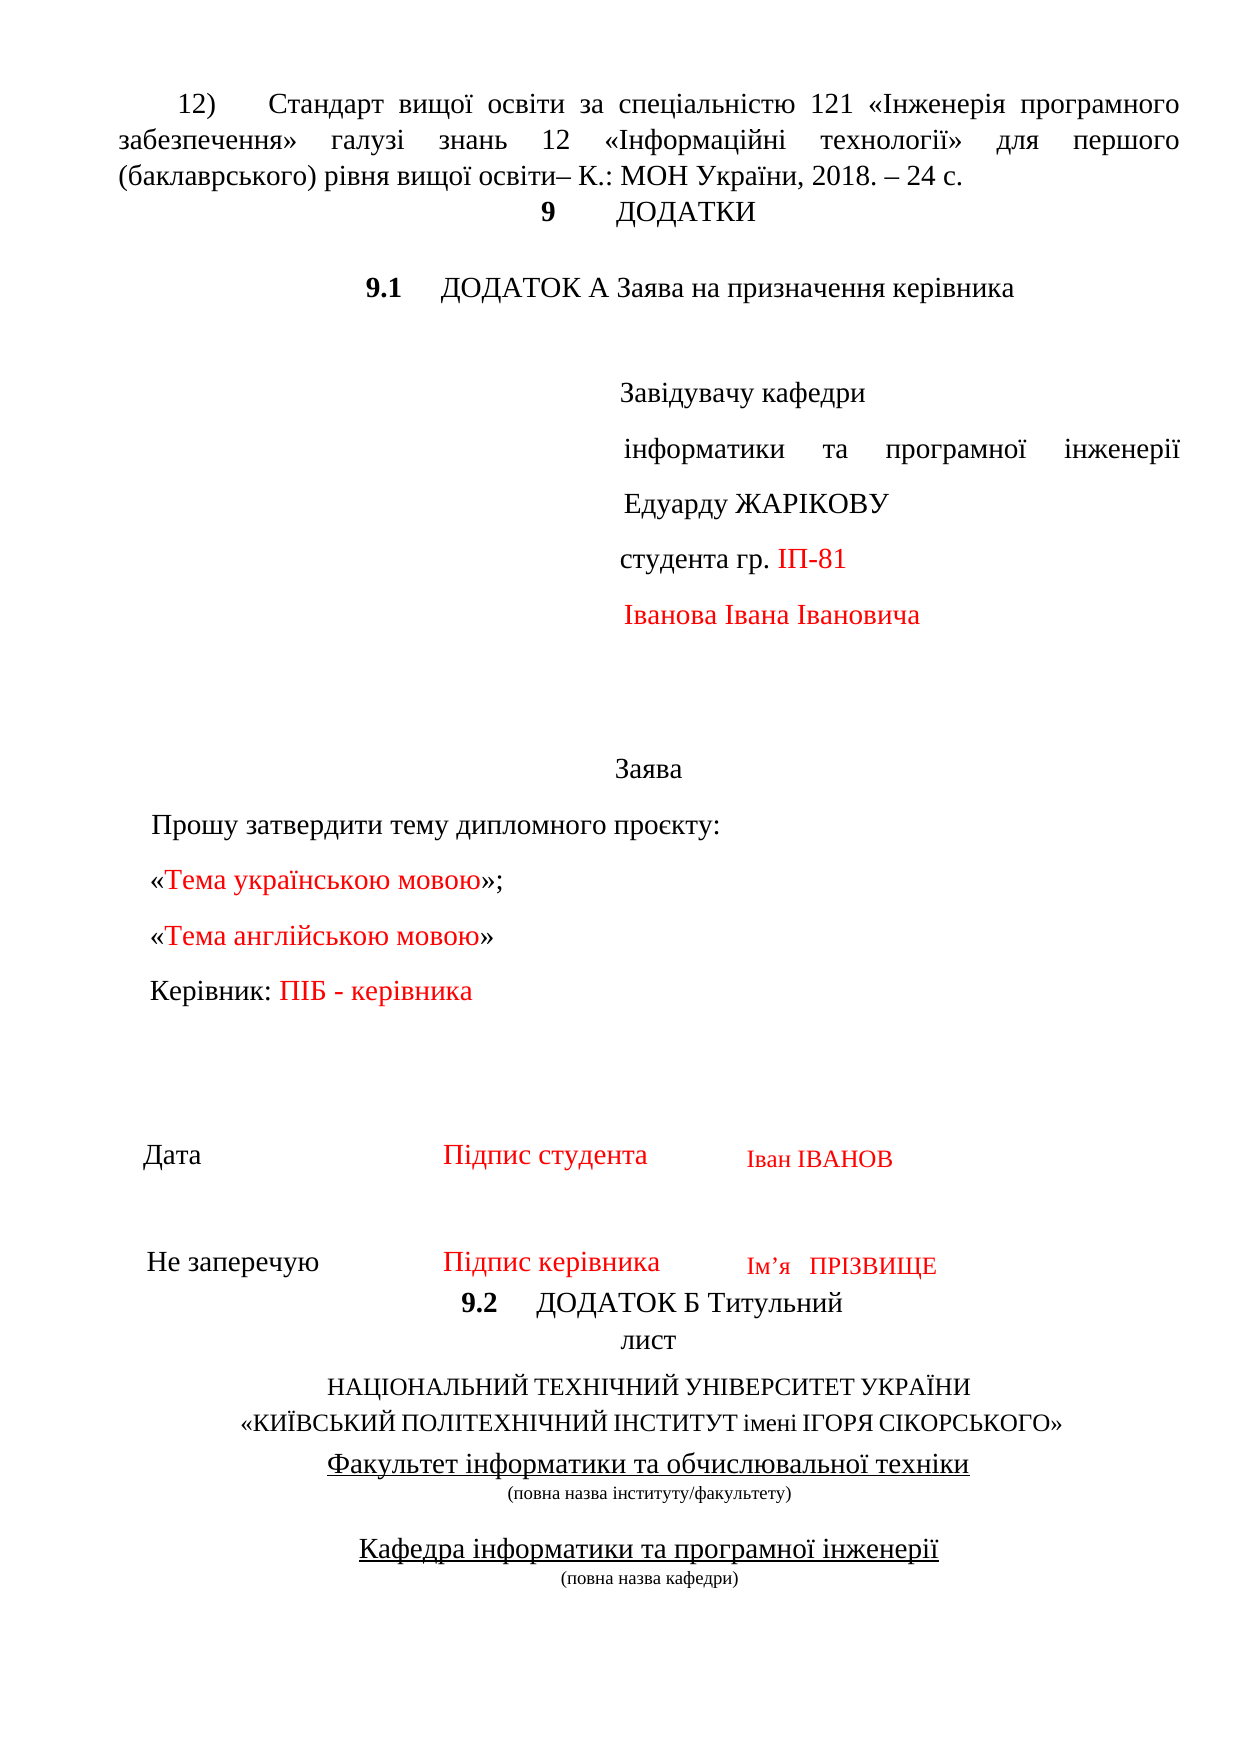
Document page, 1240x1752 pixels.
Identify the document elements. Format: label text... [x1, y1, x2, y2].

text Факультет інформатики та обчислювальної техніки [121, 1446, 1182, 1479]
list Стандарт вищої освіти за спеціальністю 121 «Інженерія програмного забезпечення» галузі знань 12 «Інформаційні технології» для першого (баклаврського) рівня вищої освіти– К.: МОН України, 2018. – 24 с. [118, 86, 1180, 191]
text «Тема українською мовою»; [149, 862, 1183, 896]
subtitle ДОДАТКИ [457, 194, 847, 227]
subtitle ДОДАТОК А Заява на призначення керівника [366, 270, 1180, 304]
text «Тема англійською мовою» [149, 918, 1183, 951]
text Кафедра інформатики та програмної інженерії [121, 1531, 1183, 1564]
text «КИЇВСЬКИЙ ПОЛІТЕХНІЧНИЙ ІНСТИТУТ імені ІГОРЯ СІКОРСЬКОГО» [121, 1408, 1183, 1437]
text НАЦІОНАЛЬНИЙ ТЕХНІЧНИЙ УНІВЕРСИТЕТ УКРАЇНИ [121, 1372, 1182, 1401]
text (повна назва кафедри) [351, 1567, 953, 1588]
text студента гр. ІП-81 [457, 541, 1017, 575]
text Заява [457, 751, 847, 785]
text Іванова Івана Івановича [624, 597, 1183, 631]
text Прошу затвердити тему дипломного проєкту: [151, 807, 1180, 840]
text Керівник: ПІБ - керівника [149, 973, 1183, 1007]
subtitle ДОДАТОК Б Титульний лист [457, 1285, 847, 1355]
text (повна назва інституту/факультету) [351, 1482, 953, 1503]
text Дата Підпис студента Іван ІВАНОВ [118, 1128, 1183, 1173]
text Не заперечую Підпис керівника Ім’я ПРІЗВИЩЕ [118, 1236, 1183, 1280]
text Завідувачу кафедри [457, 375, 1036, 409]
text інформатики та програмної інженерії Едуарду ЖАРІКОВУ [624, 431, 1180, 519]
